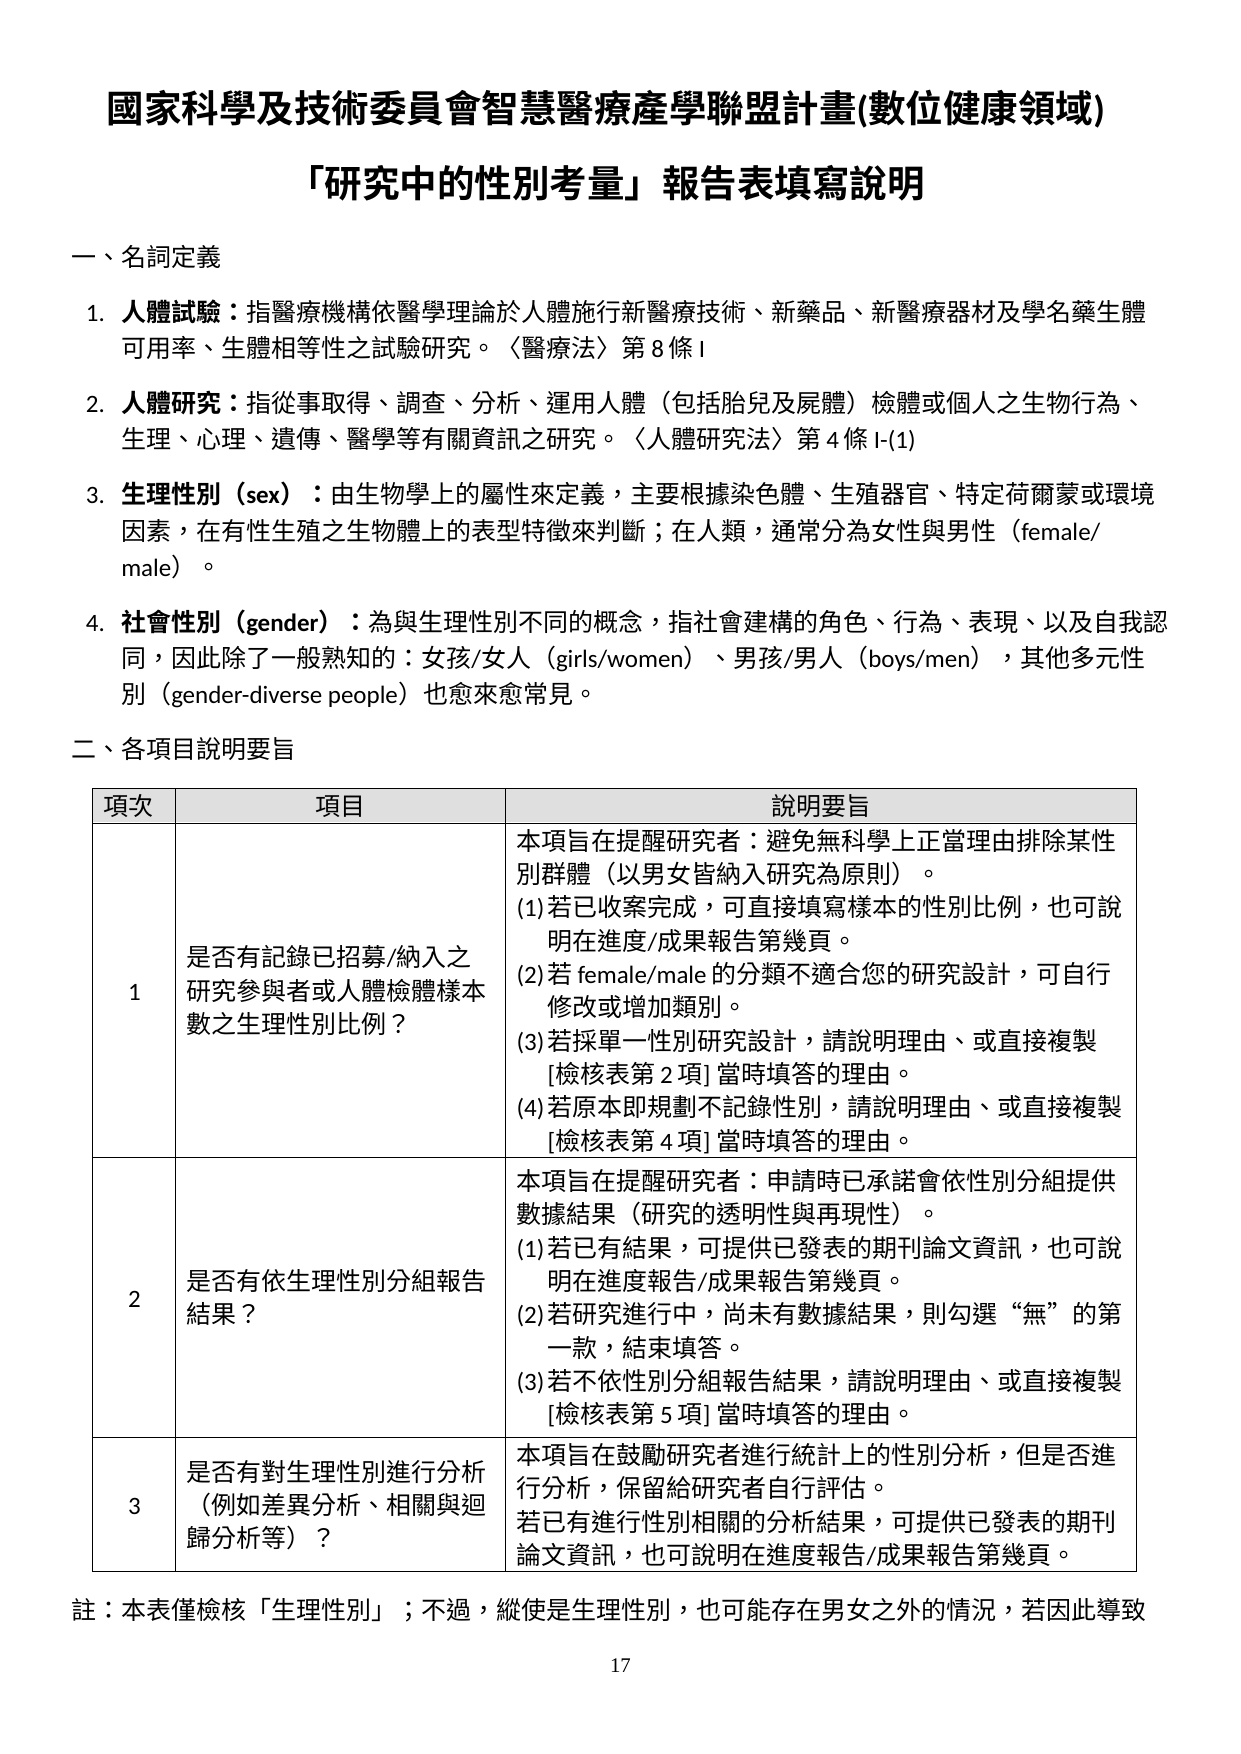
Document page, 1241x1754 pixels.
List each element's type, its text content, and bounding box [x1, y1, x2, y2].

table_cell 3 [93, 1438, 175, 1571]
table_header 說明要旨 [506, 789, 1136, 822]
table_header 項目 [176, 789, 505, 822]
list 人體研究：指從事取得、調查、分析、運用人體（包括胎兒及屍體）檢體或個人之生物行為、生理、心理、遺傳、醫學等有關資訊之研究。〈人體研究法〉第4條I-(1) [86, 383, 1169, 456]
text 國家科學及技術委員會智慧醫療產學聯盟計畫(數位健康領域) [71, 68, 1140, 143]
table_cell 是否有對生理性別進行分析（例如差異分析、相關與迴歸分析等）？ [176, 1438, 505, 1571]
table_cell 本項旨在鼓勵研究者進行統計上的性別分析，但是否進行分析，保留給研究者自行評估。 若已有進行性別相關的分析結果，可提供已發表的期刊論文資訊，也可說明在進度報告/成果報告第幾頁。 [506, 1438, 1136, 1571]
text 註：本表僅檢核「生理性別」；不過，縱使是生理性別，也可能存在男女之外的情況，若因此導致 [71, 785, 1169, 1627]
table_cell 1 [93, 824, 175, 1157]
text 「研究中的性別考量」報告表填寫說明 [71, 143, 1140, 218]
text 一、名詞定義 [71, 237, 1169, 273]
table_cell 本項旨在提醒研究者：申請時已承諾會依性別分組提供數據結果（研究的透明性與再現性）。 若已有結果，可提供已發表的期刊論文資訊，也可說明在進度報告/成果報告第幾頁。 若研究進行中，尚未有數據結果，則勾選“無”的第一款，結束填答。 若不依性別分組報告結果，請說明理由、或直接複製 [檢核表第5項] 當時填答的理由。 [506, 1158, 1136, 1437]
table_header 項次 [93, 789, 175, 822]
list 生理性別（sex）：由生物學上的屬性來定義，主要根據染色體、生殖器官、特定荷爾蒙或環境因素，在有性生殖之生物體上的表型特徵來判斷；在人類，通常分為女性與男性（female/male）。 [86, 475, 1169, 583]
table_cell 是否有記錄已招募/納入之研究參與者或人體檢體樣本數之生理性別比例？ [176, 824, 505, 1157]
list 社會性別（gender）：為與生理性別不同的概念，指社會建構的角色、行為、表現、以及自我認同，因此除了一般熟知的：女孩/女人（girls/women）、男孩/男人（boys/men），其他多元性別（gender-diverse people）也愈來愈常見。 [86, 602, 1169, 711]
text 二、各項目說明要旨 [71, 730, 1169, 766]
table_cell 本項旨在提醒研究者：避免無科學上正當理由排除某性別群體（以男女皆納入研究為原則）。 若已收案完成，可直接填寫樣本的性別比例，也可說明在進度/成果報告第幾頁。 若female/male的分類不適合您的研究設計，可自行修改或增加類別。 若採單一性別研究設計，請說明理由、或直接複製 [檢核表第2項] 當時填答的理由。 若原本即規劃不記錄性別，請說明理由、或直接複製 [檢核表第4項] 當時填答的理由。 [506, 824, 1136, 1157]
list 人體試驗：指醫療機構依醫學理論於人體施行新醫療技術、新藥品、新醫療器材及學名藥生體可用率、生體相等性之試驗研究。〈醫療法〉第8條I [86, 292, 1169, 365]
table_cell 2 [93, 1158, 175, 1437]
table_cell 是否有依生理性別分組報告結果？ [176, 1158, 505, 1437]
